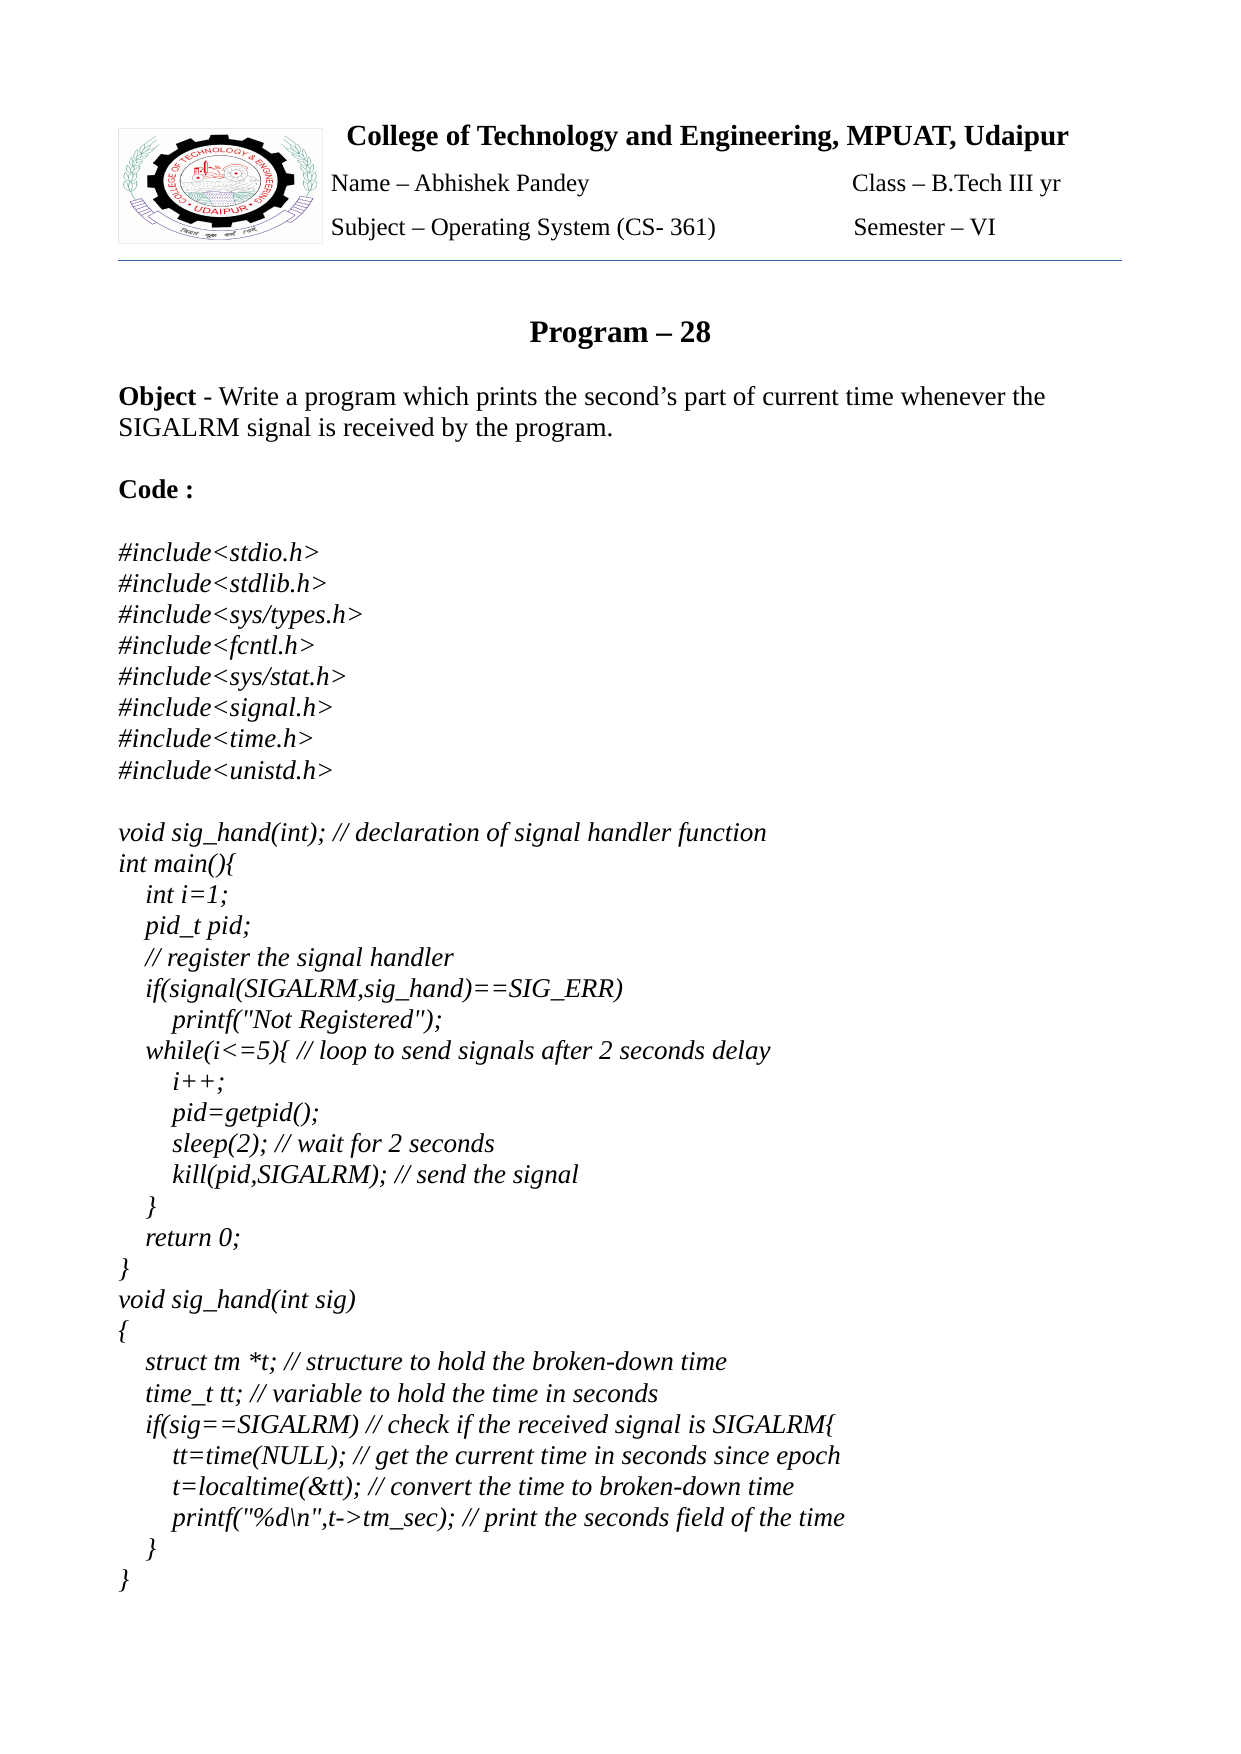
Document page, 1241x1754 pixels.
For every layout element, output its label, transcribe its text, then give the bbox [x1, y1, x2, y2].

text Program – 28 [118, 313, 1122, 349]
text i++; [118, 1065, 1122, 1096]
text pid_t pid; [118, 909, 1122, 941]
picture [118, 128, 323, 244]
text sleep(2); // wait for 2 seconds [118, 1127, 1122, 1159]
text } [118, 1252, 1122, 1283]
text if(sig==SIGALRM) // check if the received signal is SIGALRM{ [118, 1408, 1122, 1439]
text t=localtime(&tt); // convert the time to broken-down time [118, 1470, 1122, 1501]
text if(signal(SIGALRM,sig_hand)==SIG_ERR) [118, 972, 1122, 1003]
text void sig_hand(int); // declaration of signal handler function [118, 816, 1122, 847]
text printf("Not Registered"); [118, 1003, 1122, 1034]
text tt=time(NULL); // get the current time in seconds since epoch [118, 1439, 1122, 1470]
text int i=1; [118, 878, 1122, 909]
text int main(){ [118, 847, 1122, 878]
text } [118, 1190, 1122, 1221]
text } [118, 1563, 1122, 1595]
text SIGALRM signal is received by the program. [118, 411, 1122, 442]
text } [118, 1532, 1122, 1563]
text // register the signal handler [118, 941, 1122, 972]
text Code : [118, 473, 1122, 504]
text #include<fcntl.h> [118, 629, 1122, 660]
text #include<sys/stat.h> [118, 660, 1122, 691]
text return 0; [118, 1221, 1122, 1252]
text #include<signal.h> [118, 691, 1122, 723]
text #include<stdio.h> [118, 536, 1122, 567]
text pid=getpid(); [118, 1096, 1122, 1127]
text #include<stdlib.h> [118, 567, 1122, 598]
text struct tm *t; // structure to hold the broken-down time [118, 1346, 1122, 1377]
text #include<unistd.h> [118, 754, 1122, 785]
text void sig_hand(int sig) [118, 1283, 1122, 1314]
text { [118, 1314, 1122, 1346]
text #include<time.h> [118, 723, 1122, 754]
text #include<sys/types.h> [118, 598, 1122, 629]
text while(i<=5){ // loop to send signals after 2 seconds delay [118, 1034, 1122, 1065]
text time_t tt; // variable to hold the time in seconds [118, 1377, 1122, 1408]
text printf("%d\n",t->tm_sec); // print the seconds field of the time [118, 1501, 1122, 1532]
text kill(pid,SIGALRM); // send the signal [118, 1159, 1122, 1190]
text Object - Write a program which prints the second’s part of current time whenever the [118, 380, 1122, 411]
